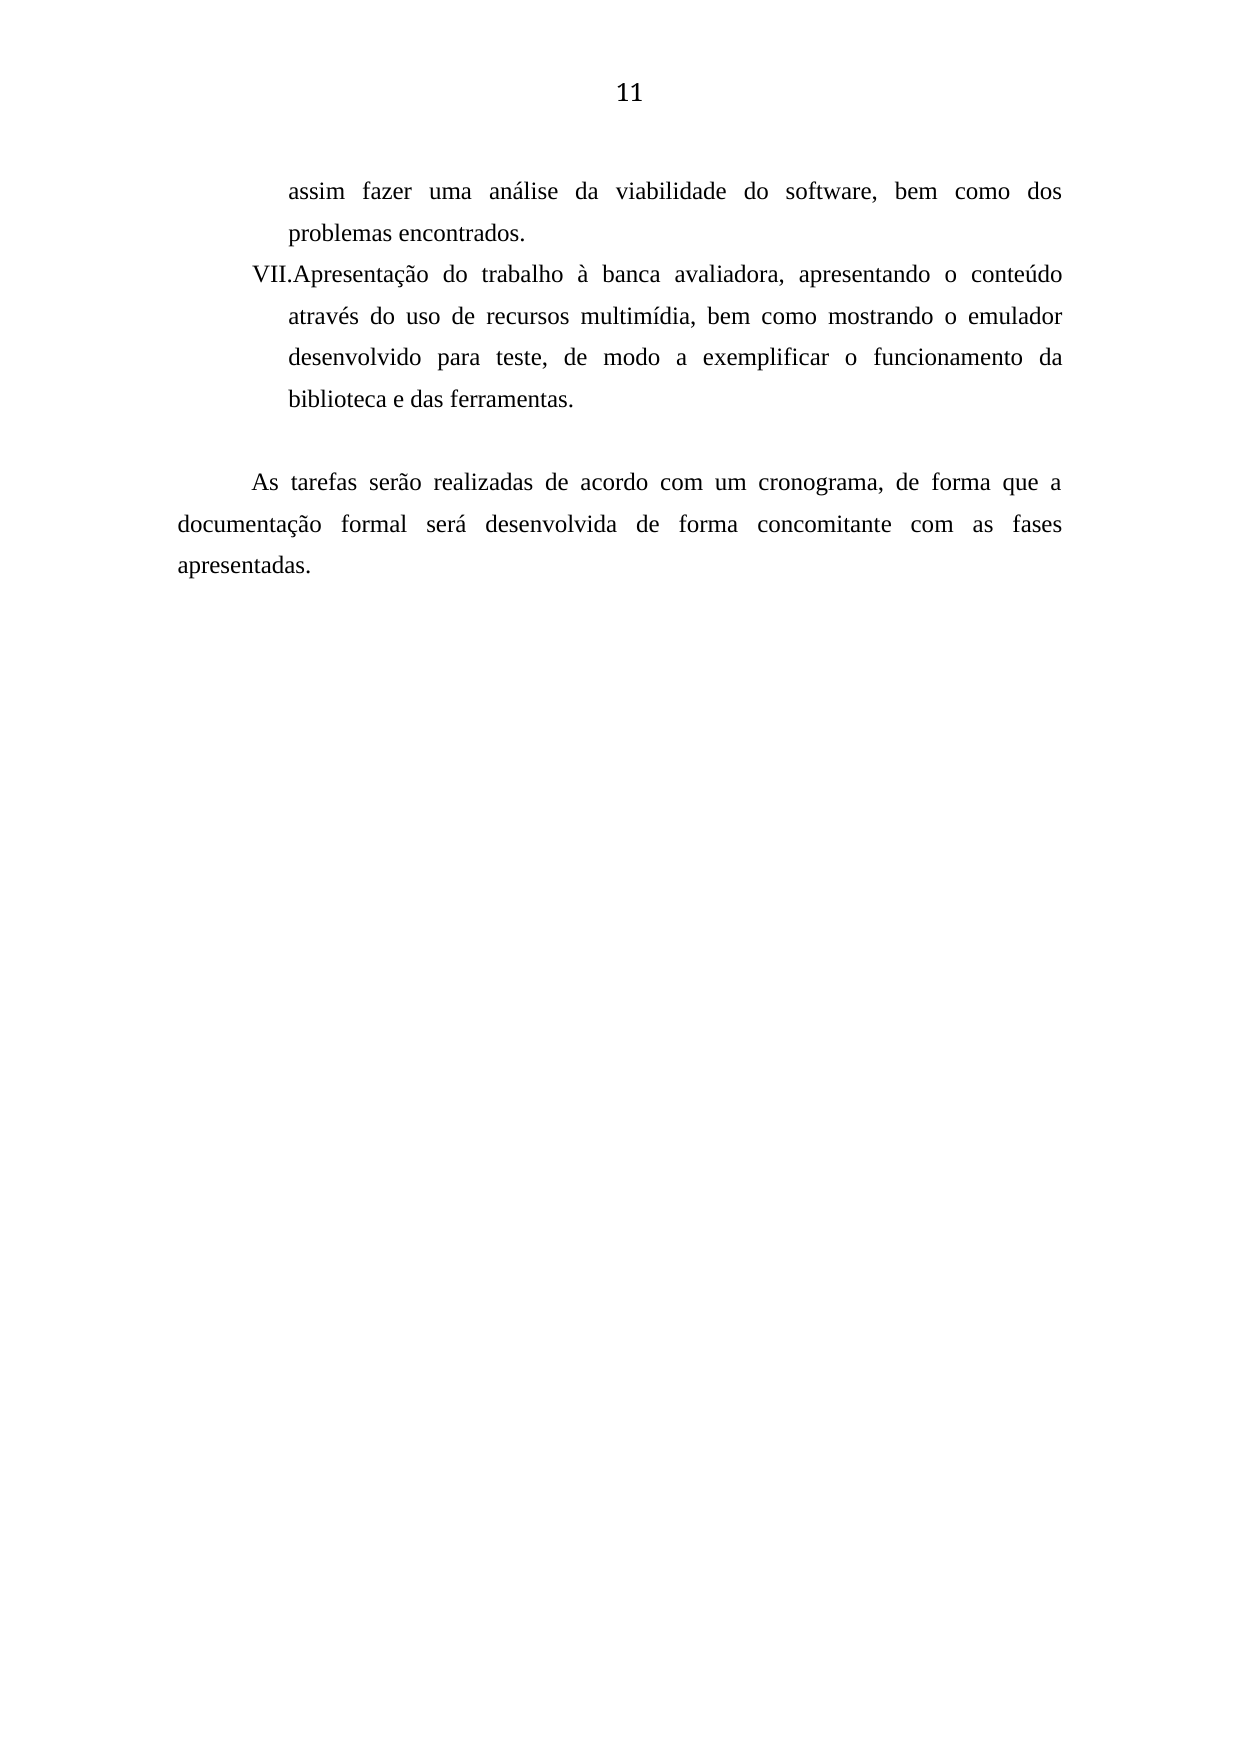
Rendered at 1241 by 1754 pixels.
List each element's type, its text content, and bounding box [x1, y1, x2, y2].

list assim fazer uma análise da viabilidade do software, bem como dos problemas encontrados. [251, 177, 1063, 246]
text As tarefas serão realizadas de acordo com um cronograma, de forma que a documentação formal será desenvolvida de forma concomitante com as fases apresentadas. [177, 468, 1063, 579]
list Apresentação do trabalho à banca avaliadora, apresentando o conteúdo através do uso de recursos multimídia, bem como mostrando o emulador desenvolvido para teste, de modo a exemplificar o funcionamento da biblioteca e das ferramentas. [251, 260, 1063, 413]
